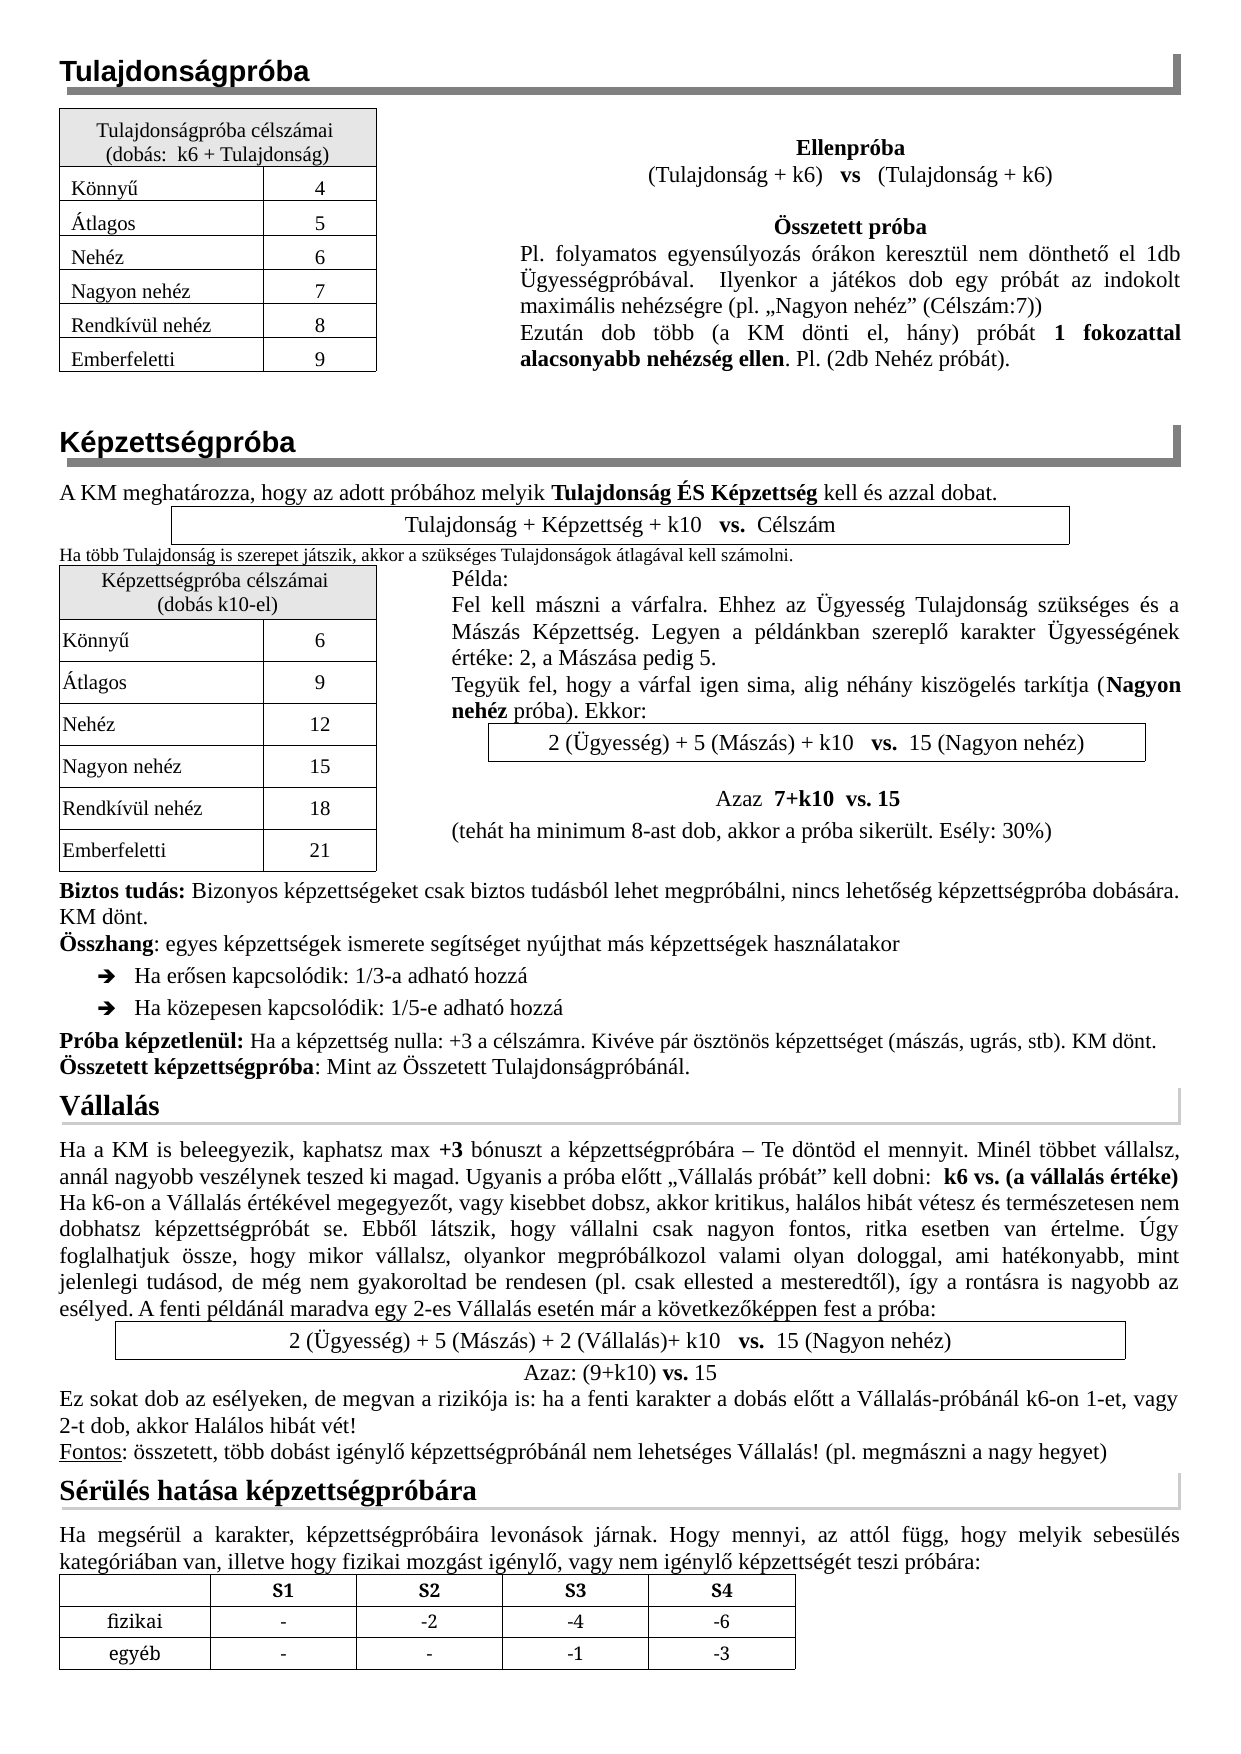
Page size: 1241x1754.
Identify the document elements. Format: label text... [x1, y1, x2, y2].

subtitle Képzettségpróba [59, 425, 1173, 458]
table_header S4 [649, 1575, 795, 1606]
text Összetett próba [520, 187, 1181, 240]
text Ha megsérül a karakter, képzettségpróbáira levonások járnak. Hogy mennyi, az attól függ, hogy melyik sebesülés kategóriában van, illetve hogy fizikai mozgást igénylő, vagy nem igénylő képzettségét teszi próbára: [59, 1521, 1181, 1574]
text Összetett képzettségpróba: Mint az Összetett Tulajdonságpróbánál. [59, 1053, 1181, 1079]
table_cell -4 [503, 1607, 648, 1637]
table_cell Nehéz [60, 704, 263, 745]
text Ellenpróba [520, 134, 1181, 161]
text (tehát ha minimum 8-ast dob, akkor a próba sikerült. Esély: 30%) [451, 817, 1181, 844]
table_cell 6 [264, 236, 376, 269]
table_header Tulajdonság + Képzettség + k10 vs. Célszám [172, 507, 1069, 543]
text Fel kell mászni a várfalra. Ehhez az Ügyesség Tulajdonság szükséges és a Mászás Képzettség. Legyen a példánkban szereplő karakter Ügyességének értéke: 2, a Mászása pedig 5. [451, 592, 1181, 671]
text A KM meghatározza, hogy az adott próbához melyik Tulajdonság ÉS Képzettség kell és azzal dobat. [59, 479, 1181, 506]
table_cell Nehéz [60, 236, 263, 269]
subtitle Sérülés hatása képzettségpróbára [59, 1473, 1178, 1507]
table_header [60, 1575, 210, 1606]
text Biztos tudás: Bizonyos képzettségeket csak biztos tudásból lehet megpróbálni, nincs lehetőség képzettségpróba dobására. KM dönt. [59, 877, 1181, 930]
table_cell 8 [264, 304, 376, 337]
text Ha a KM is beleegyezik, kaphatsz max +3 bónuszt a képzettségpróbára – Te döntöd el mennyit. Minél többet vállalsz, annál nagyobb veszélynek teszed ki magad. Ugyanis a próba előtt „Vállalás próbát” kell dobni: k6 vs. (a vállalás értéke) [59, 1136, 1181, 1189]
table_cell 4 [264, 167, 376, 200]
table_cell Emberfeletti [60, 830, 263, 871]
table_cell 6 [264, 620, 376, 661]
table_cell 9 [264, 338, 376, 371]
table_cell Átlagos [60, 201, 263, 234]
text Pl. folyamatos egyensúlyozás órákon keresztül nem dönthető el 1db Ügyességpróbával. Ilyenkor a játékos dob egy próbát az indokolt maximális nehézségre (pl. „Nagyon nehéz” (Célszám:7)) [520, 240, 1181, 319]
text Ha k6-on a Vállalás értékével megegyezőt, vagy kisebbet dobsz, akkor kritikus, halálos hibát vétesz és természetesen nem dobhatsz képzettségpróbát se. Ebből látszik, hogy vállalni csak nagyon fontos, ritka esetben van értelme. Úgy foglalhatjuk össze, hogy mikor vállalsz, olyankor megpróbálkozol valami olyan dologgal, ami hatékonyabb, mint jelenlegi tudásod, de még nem gyakoroltad be rendesen (pl. csak ellested a mesteredtől), így a rontásra is nagyobb az esélyed. A fenti példánál maradva egy 2-es Vállalás esetén már a következőképpen fest a próba: [59, 1189, 1181, 1321]
table_header S3 [503, 1575, 648, 1606]
table_header 2 (Ügyesség) + 5 (Mászás) + k10 vs. 15 (Nagyon nehéz) [489, 724, 1145, 761]
text Ezután dob több (a KM dönti el, hány) próbát 1 fokozattal alacsonyabb nehézség ellen. Pl. (2db Nehéz próbát). [520, 319, 1181, 371]
table_cell 9 [264, 662, 376, 703]
table_cell - [211, 1607, 356, 1637]
subtitle Vállalás [59, 1088, 1178, 1122]
table_cell Rendkívül nehéz [60, 788, 263, 829]
table_cell Nagyon nehéz [60, 270, 263, 303]
table_cell 7 [264, 270, 376, 303]
table_cell Rendkívül nehéz [60, 304, 263, 337]
table_cell 12 [264, 704, 376, 745]
table_cell 18 [264, 788, 376, 829]
table_header 2 (Ügyesség) + 5 (Mászás) + 2 (Vállalás)+ k10 vs. 15 (Nagyon nehéz) [116, 1322, 1125, 1359]
text Tegyük fel, hogy a várfal igen sima, alig néhány kiszögelés tarkítja (Nagyon nehéz próba). Ekkor: [451, 671, 1181, 723]
list Ha erősen kapcsolódik: 1/3-a adható hozzá [97, 962, 1181, 988]
text Azaz 7+k10 vs. 15 [451, 784, 1181, 811]
table_cell 15 [264, 746, 376, 787]
text Ha több Tulajdonság is szerepet játszik, akkor a szükséges Tulajdonságok átlagával kell számolni. [59, 544, 1181, 565]
subtitle Tulajdonságpróba [59, 54, 1173, 87]
table_header S1 [211, 1575, 356, 1606]
table_header S2 [357, 1575, 502, 1606]
list Ha közepesen kapcsolódik: 1/5-e adható hozzá [97, 994, 1181, 1021]
text Azaz: (9+k10) vs. 15 [59, 1359, 1181, 1385]
table_cell Könnyű [60, 167, 263, 200]
table_cell Átlagos [60, 662, 263, 703]
table_header Tulajdonságpróba célszámai (dobás: k6 + Tulajdonság) [60, 109, 376, 166]
table_cell -3 [649, 1638, 795, 1668]
table_cell fizikai [60, 1607, 210, 1637]
table_cell -1 [503, 1638, 648, 1668]
table_cell egyéb [60, 1638, 210, 1668]
text Példa: [451, 565, 1181, 592]
table_header Képzettségpróba célszámai (dobás k10-el) [60, 566, 376, 619]
text Próba képzetlenül: Ha a képzettség nulla: +3 a célszámra. Kivéve pár ösztönös képzettséget (mászás, ugrás, stb). KM dönt. [59, 1027, 1181, 1053]
table_cell Nagyon nehéz [60, 746, 263, 787]
table_cell - [357, 1638, 502, 1668]
text Fontos: összetett, több dobást igénylő képzettségpróbánál nem lehetséges Vállalás! (pl. megmászni a nagy hegyet) [59, 1438, 1181, 1464]
text Ez sokat dob az esélyeken, de megvan a rizikója is: ha a fenti karakter a dobás előtt a Vállalás-próbánál k6-on 1-et, vagy 2-t dob, akkor Halálos hibát vét! [59, 1385, 1181, 1438]
table_cell - [211, 1638, 356, 1668]
table_cell Emberfeletti [60, 338, 263, 371]
table_cell -2 [357, 1607, 502, 1637]
text (Tulajdonság + k6) vs (Tulajdonság + k6) [520, 161, 1181, 187]
text Összhang: egyes képzettségek ismerete segítséget nyújthat más képzettségek használatakor [59, 930, 1181, 956]
table_cell Könnyű [60, 620, 263, 661]
table_cell 21 [264, 830, 376, 871]
table_cell 5 [264, 201, 376, 234]
table_cell -6 [649, 1607, 795, 1637]
